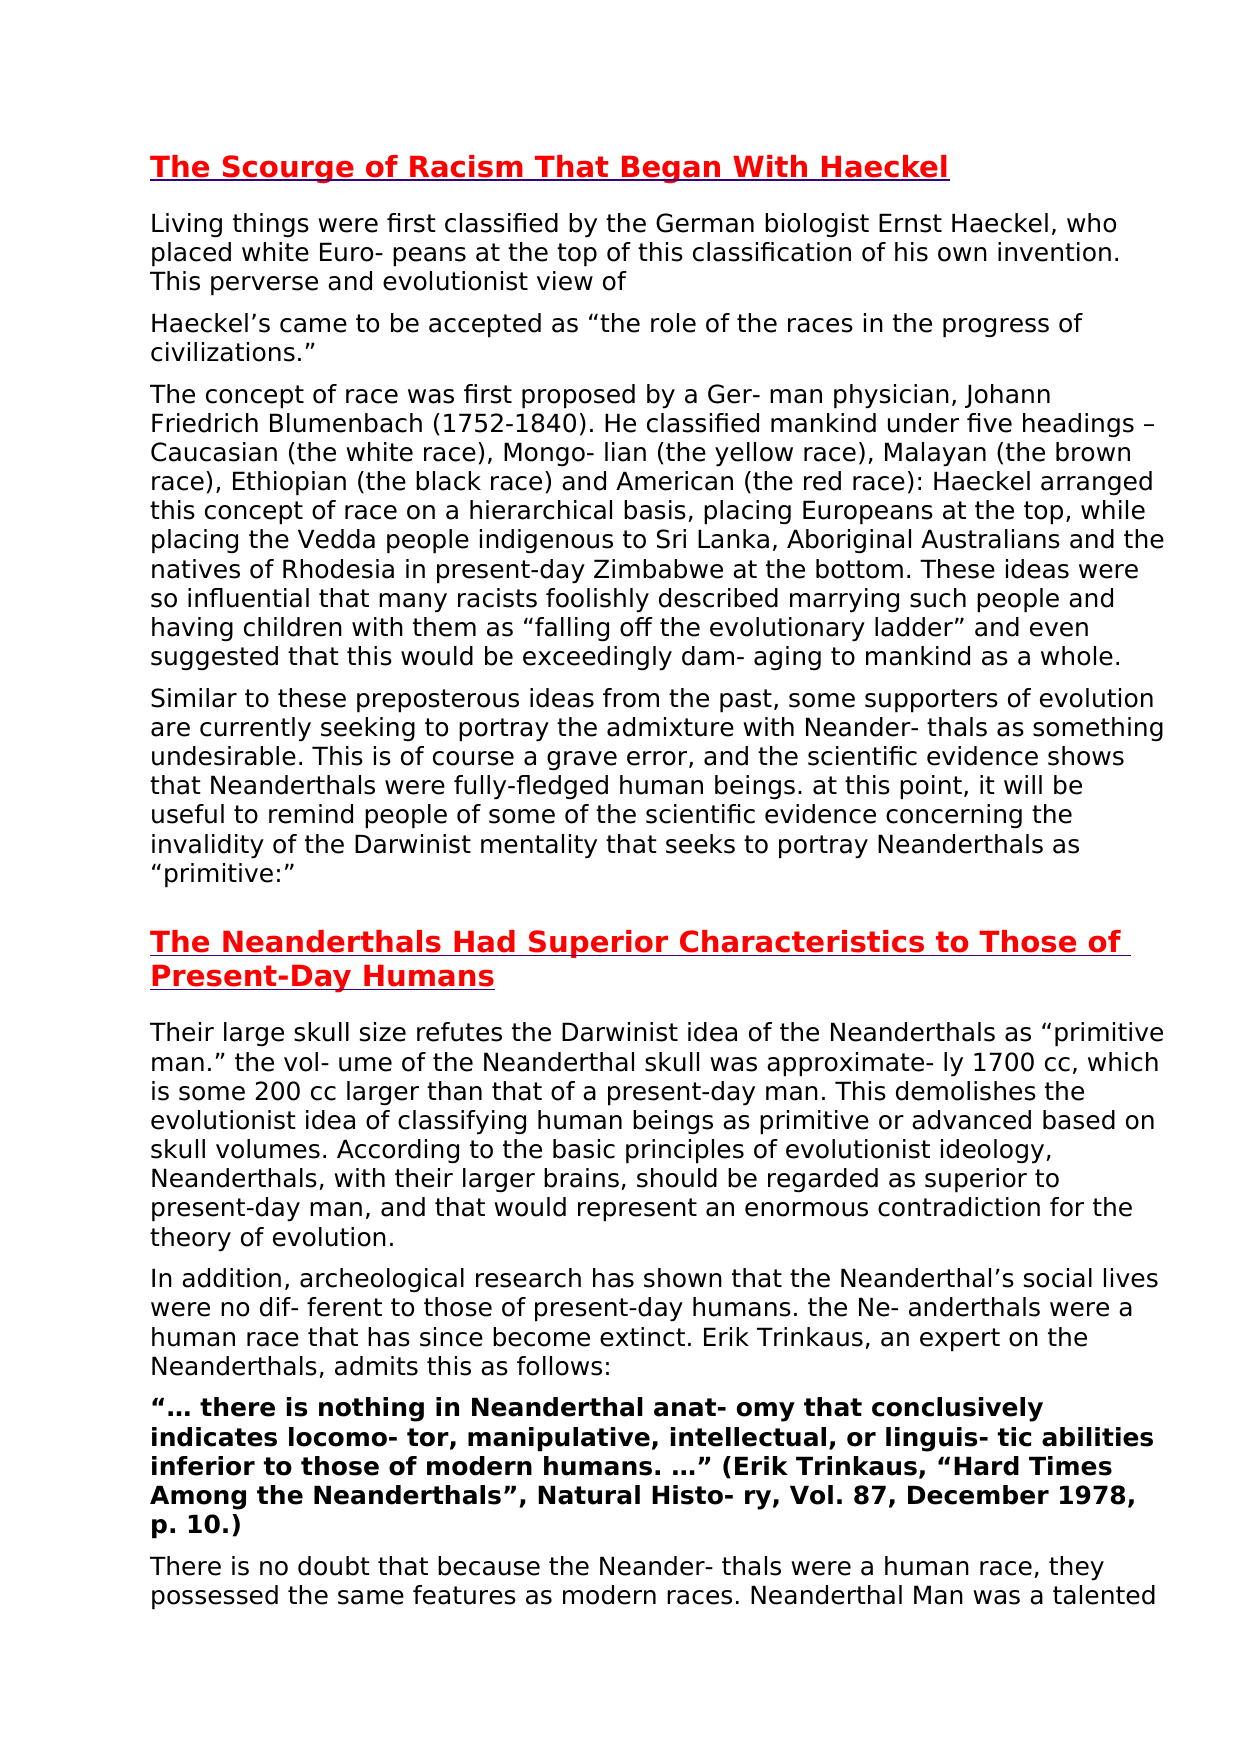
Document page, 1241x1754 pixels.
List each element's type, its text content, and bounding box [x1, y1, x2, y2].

text Their large skull size refutes the Darwinist idea of the Neanderthals as “primitive man.” the vol- ume of the Neanderthal skull was approximate- ly 1700 cc, which is some 200 cc larger than that of a present-day man. This demolishes the evolutionist idea of classifying human beings as primitive or advanced based on skull volumes. According to the basic principles of evolutionist ideology, Neanderthals, with their larger brains, should be regarded as superior to present-day man, and that would represent an enormous contradiction for the theory of evolution. [150, 1018, 1165, 1252]
text The concept of race was first proposed by a Ger- man physician, Johann Friedrich Blumenbach (1752-1840). He classified mankind under five headings – Caucasian (the white race), Mongo- lian (the yellow race), Malayan (the brown race), Ethiopian (the black race) and American (the red race): Haeckel arranged this concept of race on a hierarchical basis, placing Europeans at the top, while placing the Vedda people indigenous to Sri Lanka, Aboriginal Australians and the natives of Rhodesia in present-day Zimbabwe at the bottom. These ideas were so influential that many racists foolishly described marrying such people and having children with them as “falling off the evolutionary ladder” and even suggested that this would be exceedingly dam- aging to mankind as a whole. [150, 380, 1165, 671]
subtitle The Neanderthals Had Superior Characteristics to Those of Present-Day Humans [150, 926, 1165, 993]
text Similar to these preposterous ideas from the past, some supporters of evolution are currently seeking to portray the admixture with Neander- thals as something undesirable. This is of course a grave error, and the scientific evidence shows that Neanderthals were fully-fledged human beings. at this point, it will be useful to remind people of some of the scientific evidence concerning the invalidity of the Darwinist mentality that seeks to portray Neanderthals as “primitive:” [150, 684, 1165, 888]
text Haeckel’s came to be accepted as “the role of the races in the progress of civilizations.” [150, 309, 1165, 367]
text “… there is nothing in Neanderthal anat- omy that conclusively indicates locomo- tor, manipulative, intellectual, or linguis- tic abilities inferior to those of modern humans. …” (Erik Trinkaus, “Hard Times Among the Neanderthals”, Natural Histo- ry, Vol. 87, December 1978, p. 10.) [150, 1393, 1165, 1539]
text Living things were first classified by the German biologist Ernst Haeckel, who placed white Euro- peans at the top of this classification of his own invention. This perverse and evolutionist view of [150, 209, 1165, 296]
subtitle The Scourge of Racism That Began With Haeckel [150, 150, 1165, 184]
text In addition, archeological research has shown that the Neanderthal’s social lives were no dif- ferent to those of present-day humans. the Ne- anderthals were a human race that has since become extinct. Erik Trinkaus, an expert on the Neanderthals, admits this as follows: [150, 1264, 1165, 1381]
text There is no doubt that because the Neander- thals were a human race, they possessed the same features as modern races. Neanderthal Man was a talented [150, 1552, 1165, 1610]
